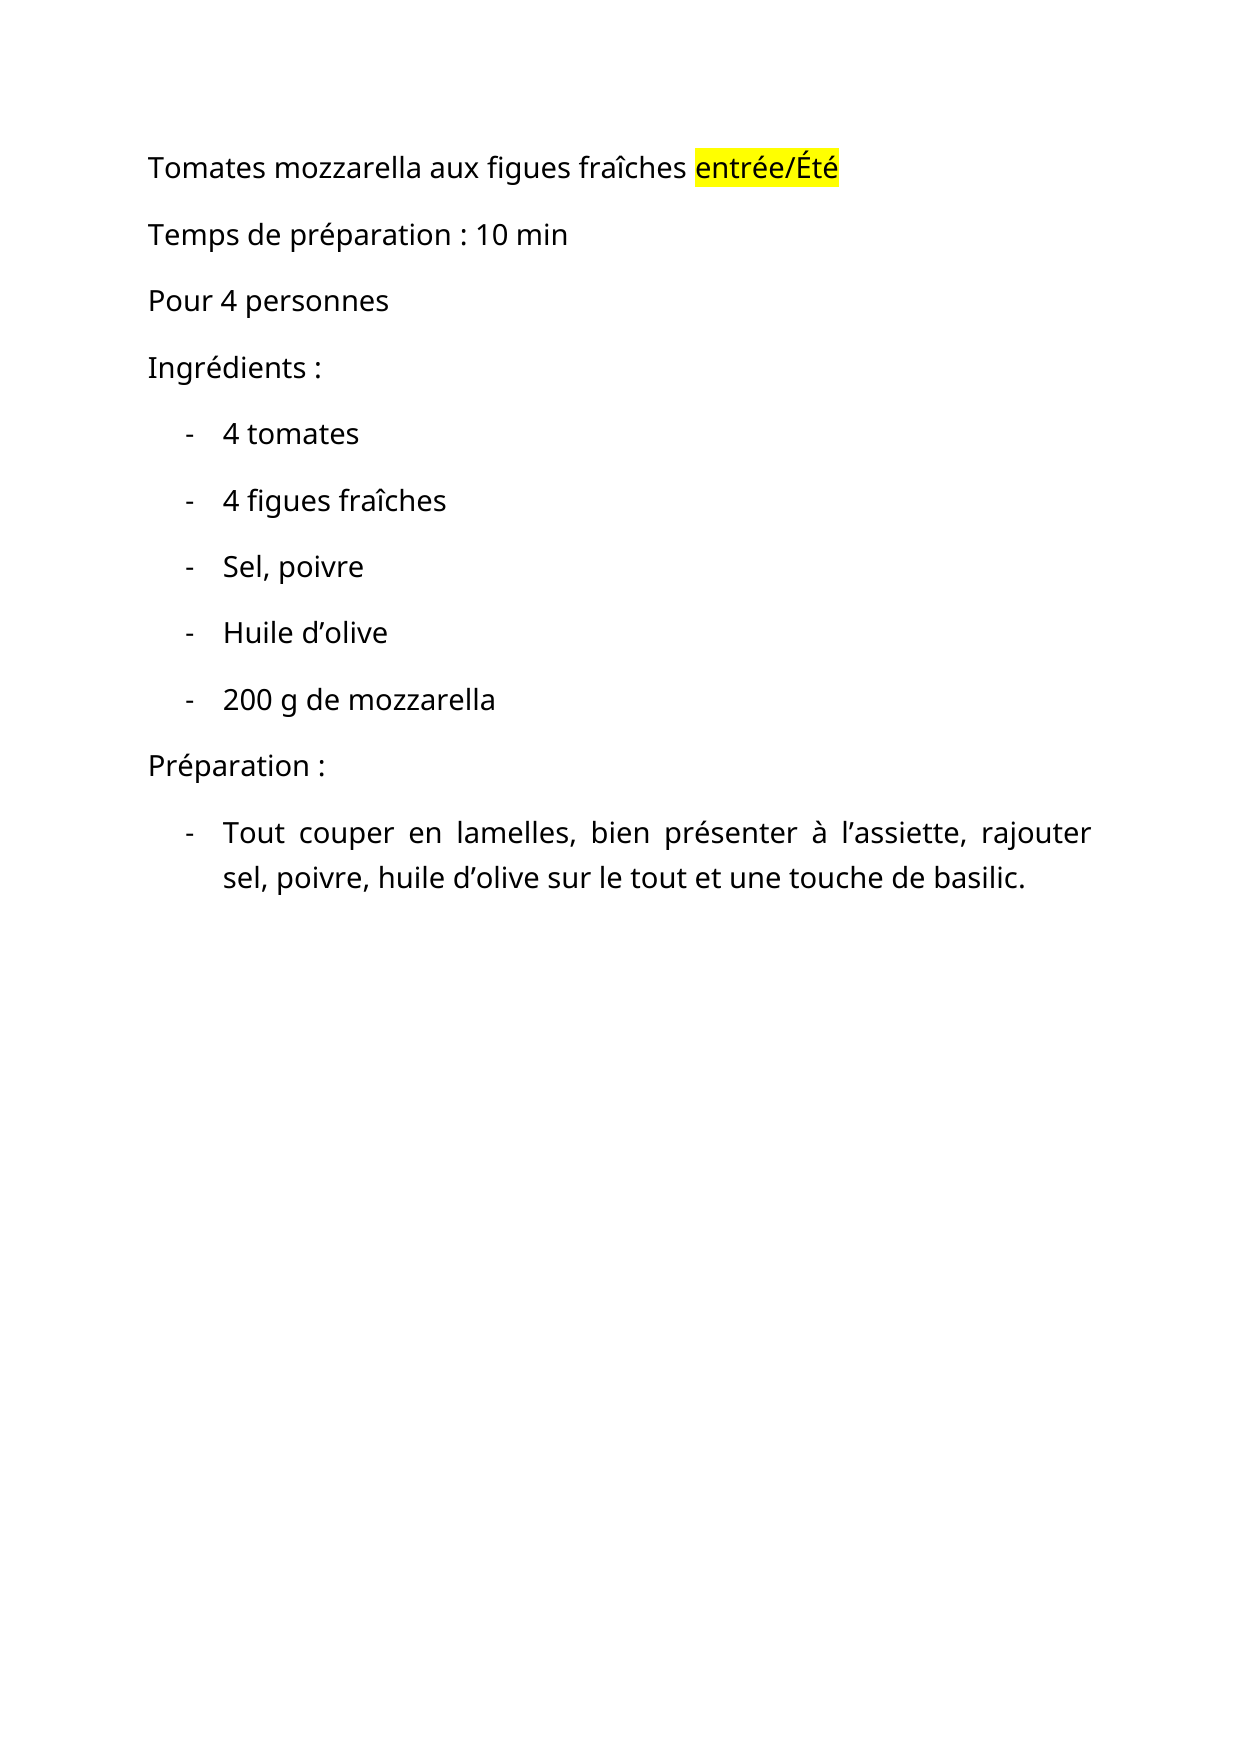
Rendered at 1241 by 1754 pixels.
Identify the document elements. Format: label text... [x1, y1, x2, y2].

text Pour 4 personnes [148, 281, 1093, 320]
list Sel, poivre [185, 546, 1093, 586]
list Huile d’olive [185, 613, 1093, 652]
list 4 tomates [185, 413, 1093, 453]
list 200 g de mozzarella [185, 679, 1093, 719]
text Préparation : [148, 746, 1093, 785]
list Tout couper en lamelles, bien présenter à l’assiette, rajouter sel, poivre, huile d’olive sur le tout et une touche de basilic. [185, 812, 1093, 897]
text Tomates mozzarella aux figues fraîches entrée/Été [148, 148, 1093, 187]
text Ingrédients : [148, 347, 1093, 387]
text Temps de préparation : 10 min [148, 214, 1093, 254]
list 4 figues fraîches [185, 480, 1093, 519]
